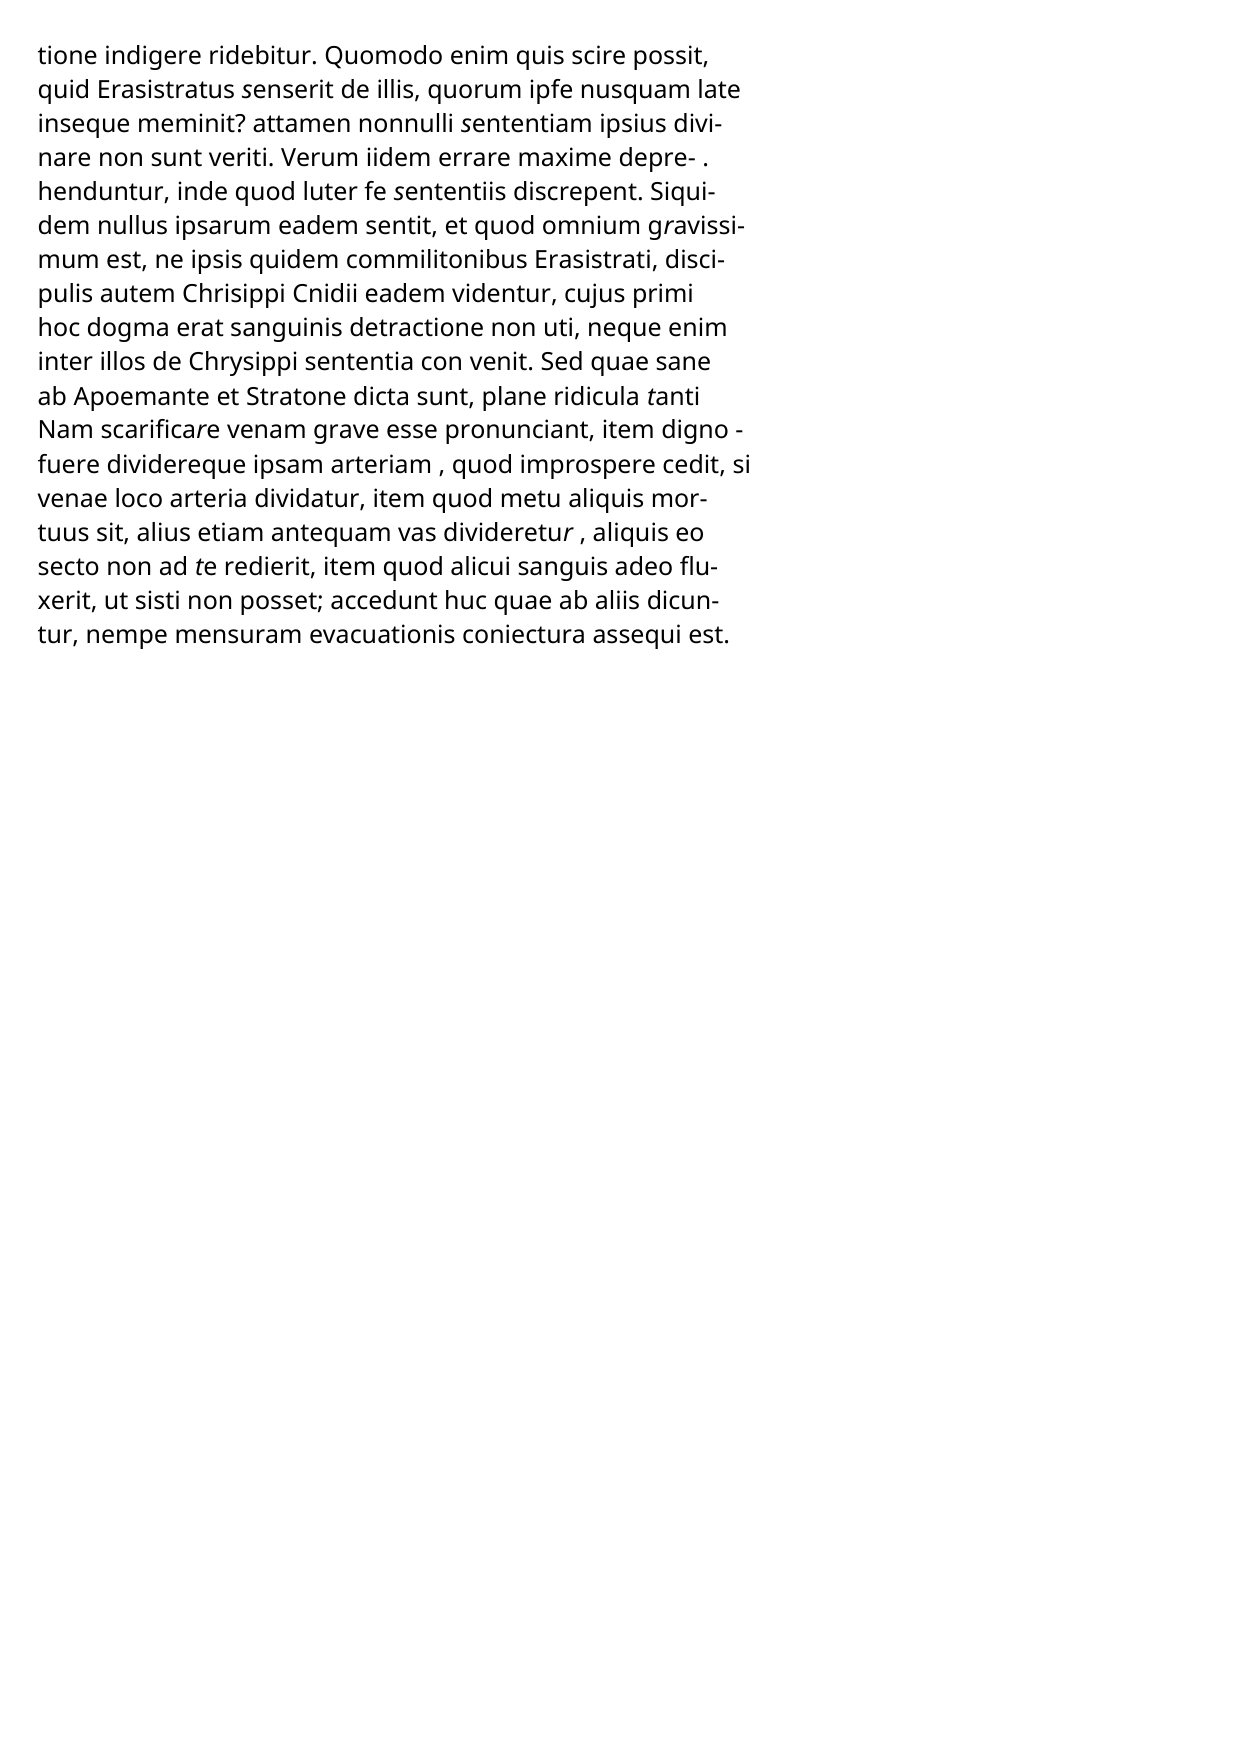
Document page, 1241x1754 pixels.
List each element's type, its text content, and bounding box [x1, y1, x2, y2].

text tione indigere ridebitur. Quomodo enim quis scire possit, quid Erasistratus senserit de illis, quorum ipfe nusquam late inseque meminit? attamen nonnulli sententiam ipsius divi- nare non sunt veriti. Verum iidem errare maxime depre- . henduntur, inde quod luter fe sententiis discrepent. Siqui- dem nullus ipsarum eadem sentit, et quod omnium gravissi- mum est, ne ipsis quidem commilitonibus Erasistrati, disci- pulis autem Chrisippi Cnidii eadem videntur, cujus primi hoc dogma erat sanguinis detractione non uti, neque enim inter illos de Chrysippi sententia con venit. Sed quae sane ab Apoemante et Stratone dicta sunt, plane ridicula tanti Nam scarificare venam grave esse pronunciant, item digno - fuere dividereque ipsam arteriam , quod improspere cedit, si venae loco arteria dividatur, item quod metu aliquis mor- tuus sit, alius etiam antequam vas divideretur , aliquis eo secto non ad te redierit, item quod alicui sanguis adeo flu- xerit, ut sisti non posset; accedunt huc quae ab aliis dicun- tur, nempe mensuram evacuationis coniectura assequi est. [37, 37, 1203, 651]
